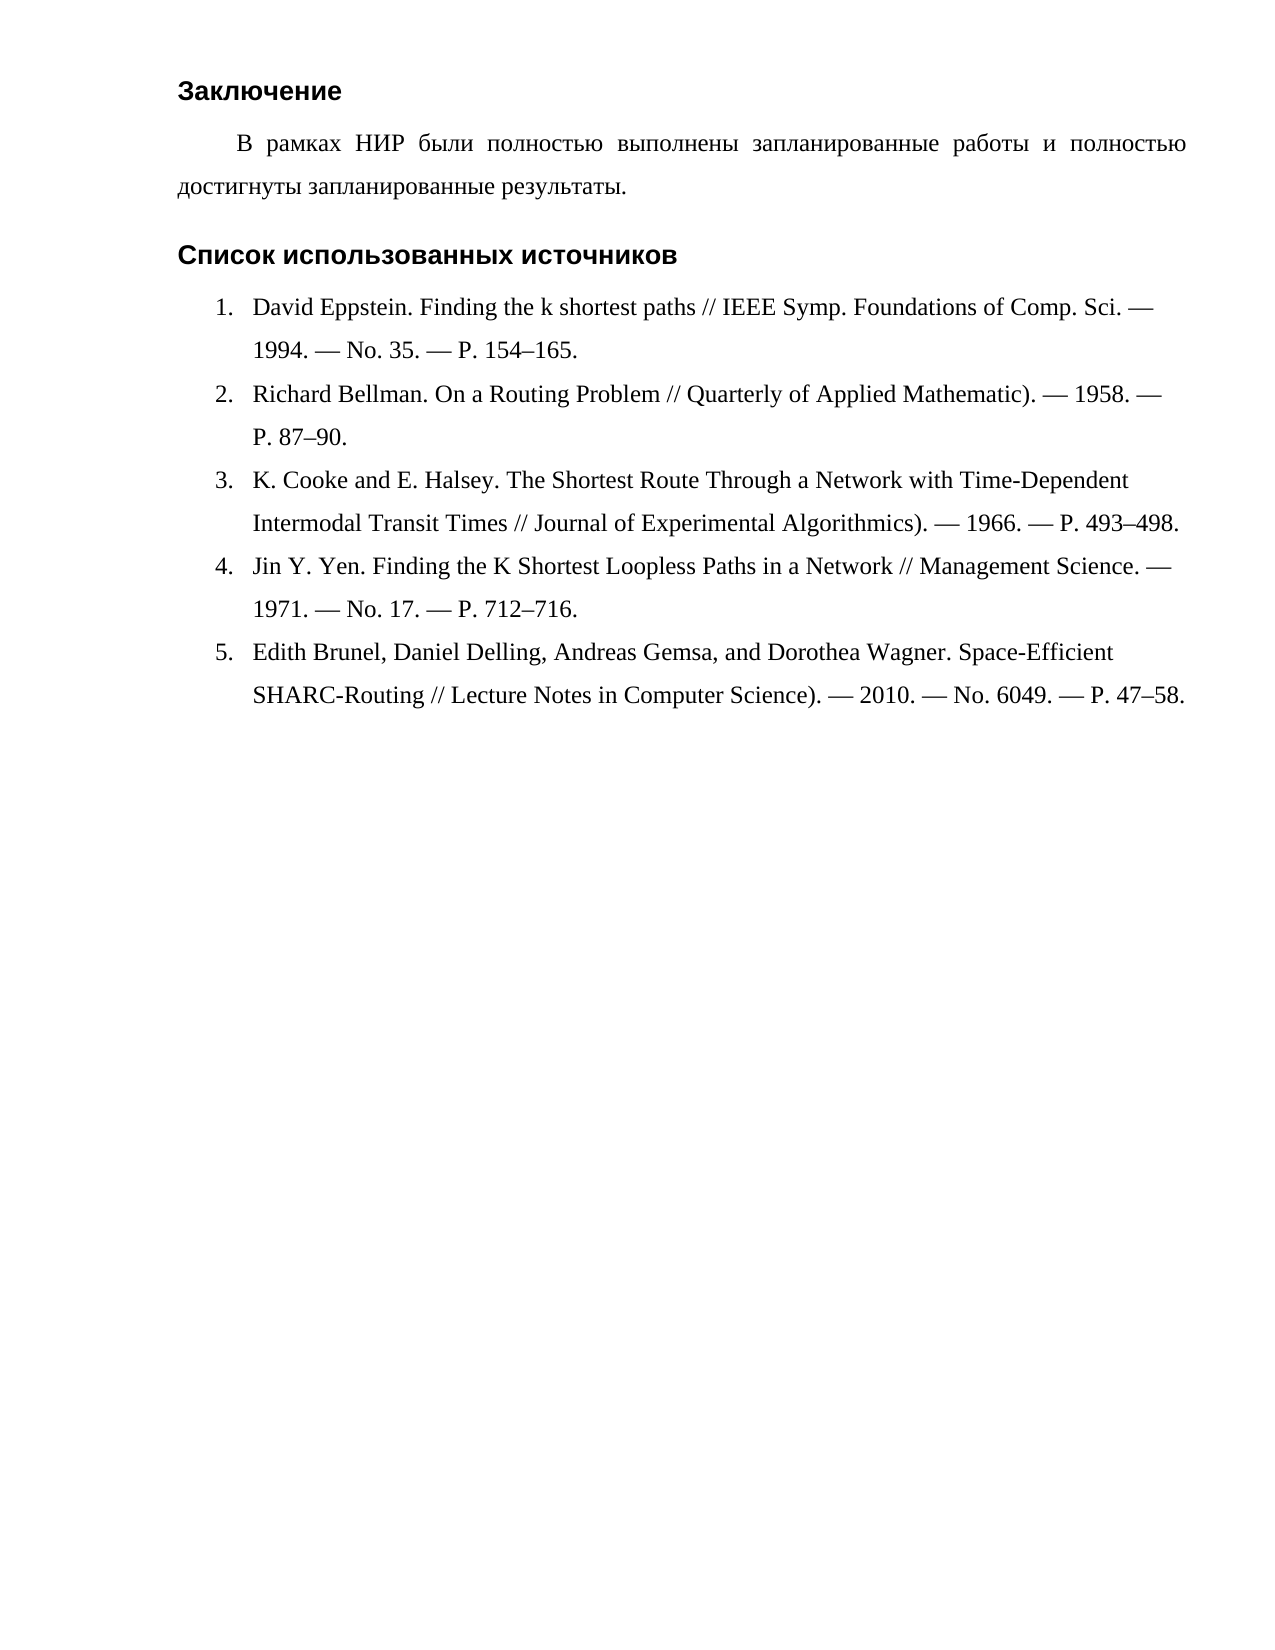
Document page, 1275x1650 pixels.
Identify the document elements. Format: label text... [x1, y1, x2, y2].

subtitle Заключение [177, 75, 1186, 106]
subtitle Список использованных источников [177, 239, 1186, 271]
list K. Cooke and E. Halsey. The Shortest Route Through a Network with Time-Dependent Intermodal Transit Times // Journal of Experimental Algorithmics). — 1966. — P. 493–498. [215, 465, 1186, 537]
list David Eppstein. Finding the k shortest paths // IEEE Symp. Foundations of Comp. Sci. — 1994. — No. 35. — P. 154–165. [215, 292, 1186, 364]
list Richard Bellman. On a Routing Problem // Quarterly of Applied Mathematic). — 1958. — P. 87–90. [215, 379, 1186, 451]
list Edith Brunel, Daniel Delling, Andreas Gemsa, and Dorothea Wagner. Space-Efficient SHARC-Routing // Lecture Notes in Computer Science). — 2010. — No. 6049. — P. 47–58. [215, 637, 1186, 709]
text В рамках НИР были полностью выполнены запланированные работы и полностью достигнуты запланированные результаты. [177, 128, 1186, 200]
list Jin Y. Yen. Finding the K Shortest Loopless Paths in a Network // Management Science. — 1971. — No. 17. — P. 712–716. [215, 551, 1186, 623]
